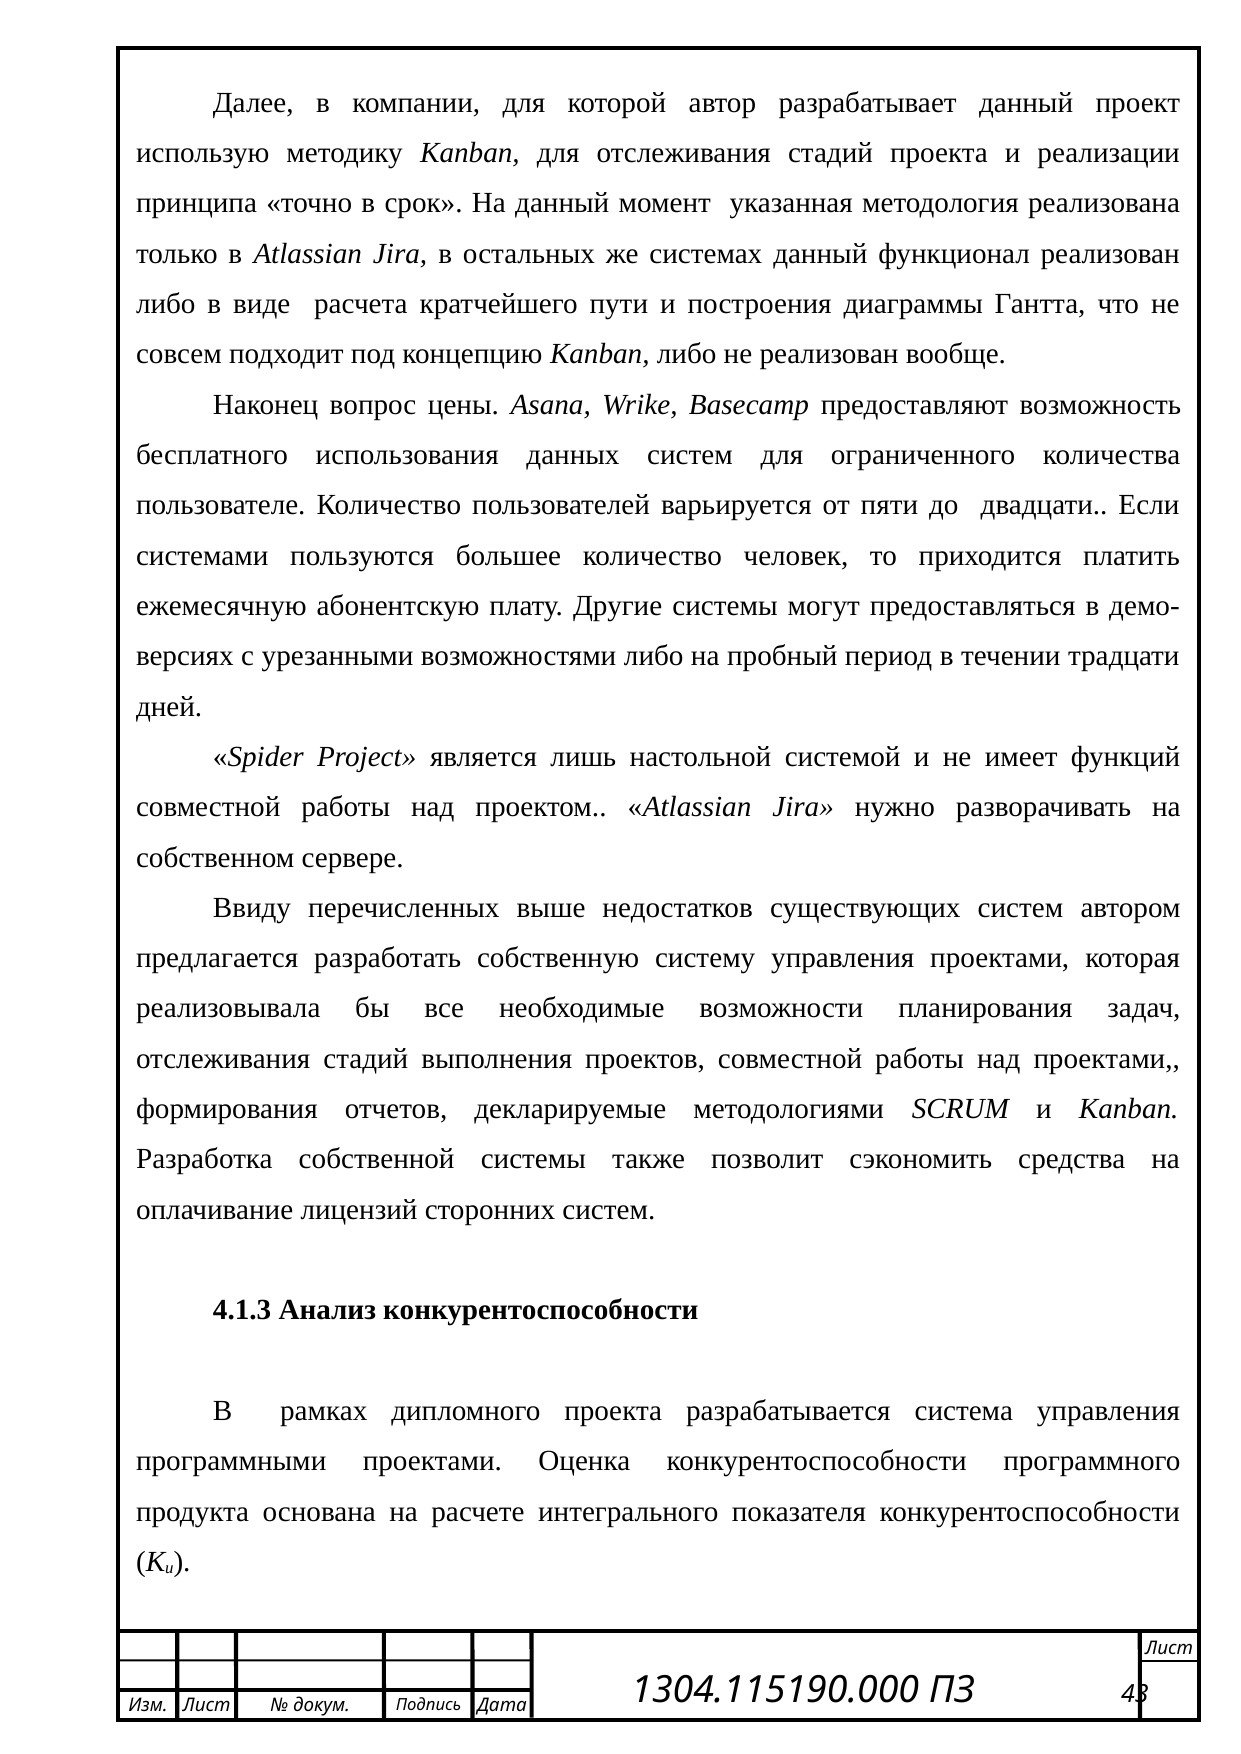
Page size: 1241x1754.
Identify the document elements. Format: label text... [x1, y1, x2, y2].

text Далее, в компании, для которой автор разрабатывает данный проект использую методику Kanban, для отслеживания стадий проекта и реализации принципа «точно в срок». На данный момент указанная методология реализована только в Atlassian Jira, в остальных же системах данный функционал реализован либо в виде расчета кратчейшего пути и построения диаграммы Гантта, что не совсем подходит под концепцию Kanban, либо не реализован вообще. [136, 85, 1181, 370]
text В рамках дипломного проекта разрабатывается система управления программными проектами. Оценка конкурентоспособности программного продукта основана на расчете интегрального показателя конкурентоспособности (Ки). [136, 1393, 1181, 1578]
subtitle 4.1.3 Анализ конкурентоспособности [136, 1292, 1181, 1326]
text «Spider Project» является лишь настольной системой и не имеет функций совместной работы над проектом.. «Atlassian Jira» нужно разворачивать на собственном сервере. [136, 739, 1181, 873]
text Ввиду перечисленных выше недостатков существующих систем автором предлагается разработать собственную систему управления проектами, которая реализовывала бы все необходимые возможности планирования задач, отслеживания стадий выполнения проектов, совместной работы над проектами,, формирования отчетов, декларируемые методологиями SCRUM и Kanban. Разработка собственной системы также позволит сэкономить средства на оплачивание лицензий сторонних систем. [136, 890, 1181, 1225]
text Наконец вопрос цены. Asana, Wrike, Basecamp предоставляют возможность бесплатного использования данных систем для ограниченного количества пользователе. Количество пользователей варьируется от пяти до двадцати.. Если системами пользуются большее количество человек, то приходится платить ежемесячную абонентскую плату. Другие системы могут предоставляться в демо-версиях с урезанными возможностями либо на пробный период в течении традцати дней. [136, 387, 1181, 722]
